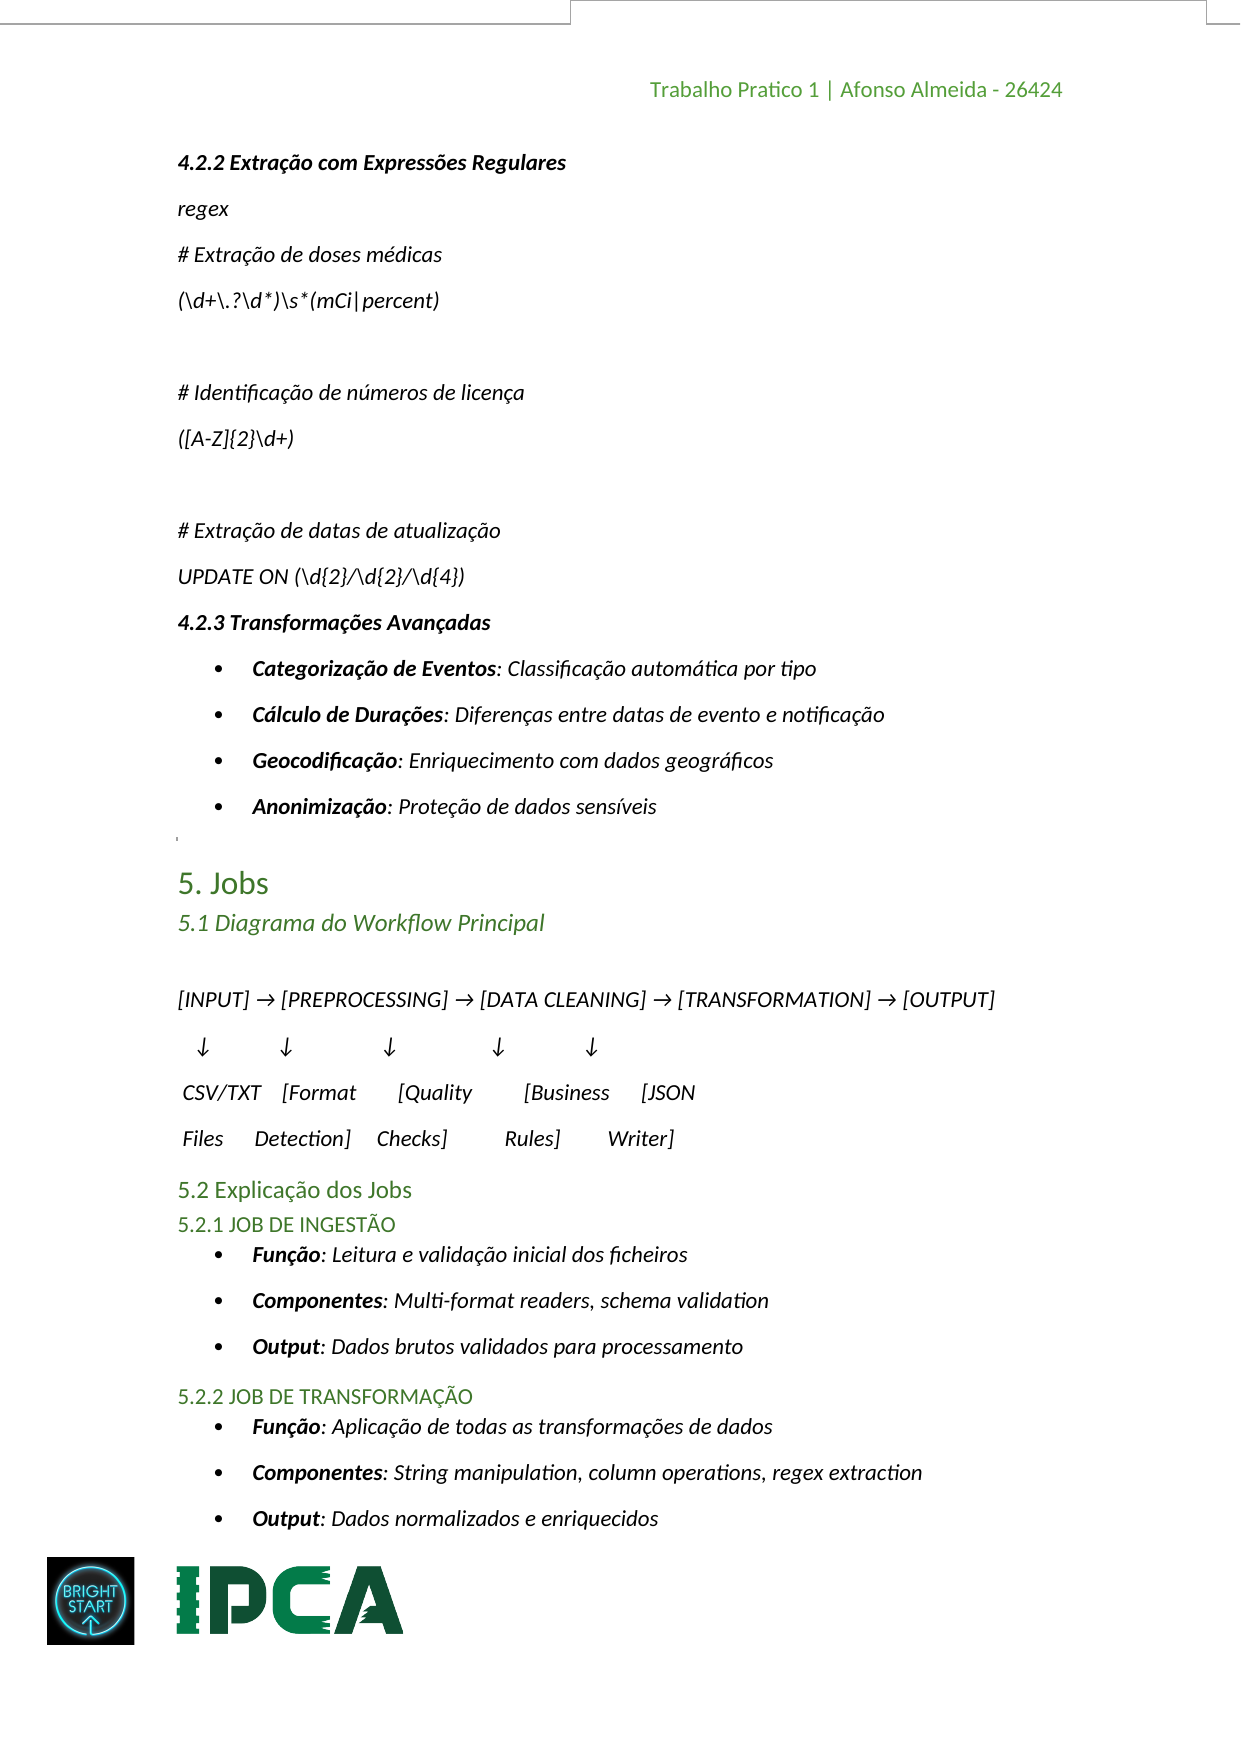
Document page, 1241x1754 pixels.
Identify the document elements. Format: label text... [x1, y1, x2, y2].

text ([A-Z]{2}\d+) [177, 424, 1063, 452]
text CSV/TXT [Format [Quality [Business [JSON [177, 1078, 1063, 1106]
subtitle 5. Jobs [177, 862, 1063, 903]
subtitle 5.2 Explicação dos Jobs [177, 1174, 1063, 1204]
subtitle 5.2.2 Job de Transformação [177, 1382, 1063, 1410]
text ↓ ↓ ↓ ↓ ↓ [177, 1032, 1063, 1059]
text 4.2.3 Transformações Avançadas [177, 608, 1063, 636]
list Função: Aplicação de todas as transformações de dados [215, 1412, 1063, 1440]
text # Extração de datas de atualização [177, 516, 1063, 544]
subtitle 5.2.1 Job de Ingestão [177, 1210, 1063, 1238]
text UPDATE ON (\d{2}/\d{2}/\d{4}) [177, 562, 1063, 590]
list Cálculo de Durações: Diferenças entre datas de evento e notificação [215, 700, 1063, 728]
list Categorização de Eventos: Classificação automática por tipo [215, 654, 1063, 682]
text regex [177, 194, 1063, 222]
list Anonimização: Proteção de dados sensíveis [215, 792, 1063, 820]
list Componentes: Multi-format readers, schema validation [215, 1286, 1063, 1314]
text # Identificação de números de licença [177, 378, 1063, 406]
list Função: Leitura e validação inicial dos ficheiros [215, 1240, 1063, 1268]
text [INPUT] → [PREPROCESSING] → [DATA CLEANING] → [TRANSFORMATION] → [OUTPUT] [177, 986, 1063, 1013]
list Geocodificação: Enriquecimento com dados geográficos [215, 746, 1063, 774]
text # Extração de doses médicas [177, 240, 1063, 268]
list Output: Dados normalizados e enriquecidos [215, 1504, 1063, 1532]
subtitle 5.1 Diagrama do Workflow Principal [177, 907, 1063, 937]
text Files Detection] Checks] Rules] Writer] [177, 1124, 1063, 1152]
text (\d+\.?\d*)\s*(mCi|percent) [177, 286, 1063, 314]
list Componentes: String manipulation, column operations, regex extraction [215, 1458, 1063, 1486]
list Output: Dados brutos validados para processamento [215, 1332, 1063, 1360]
text 4.2.2 Extração com Expressões Regulares [177, 148, 1063, 176]
